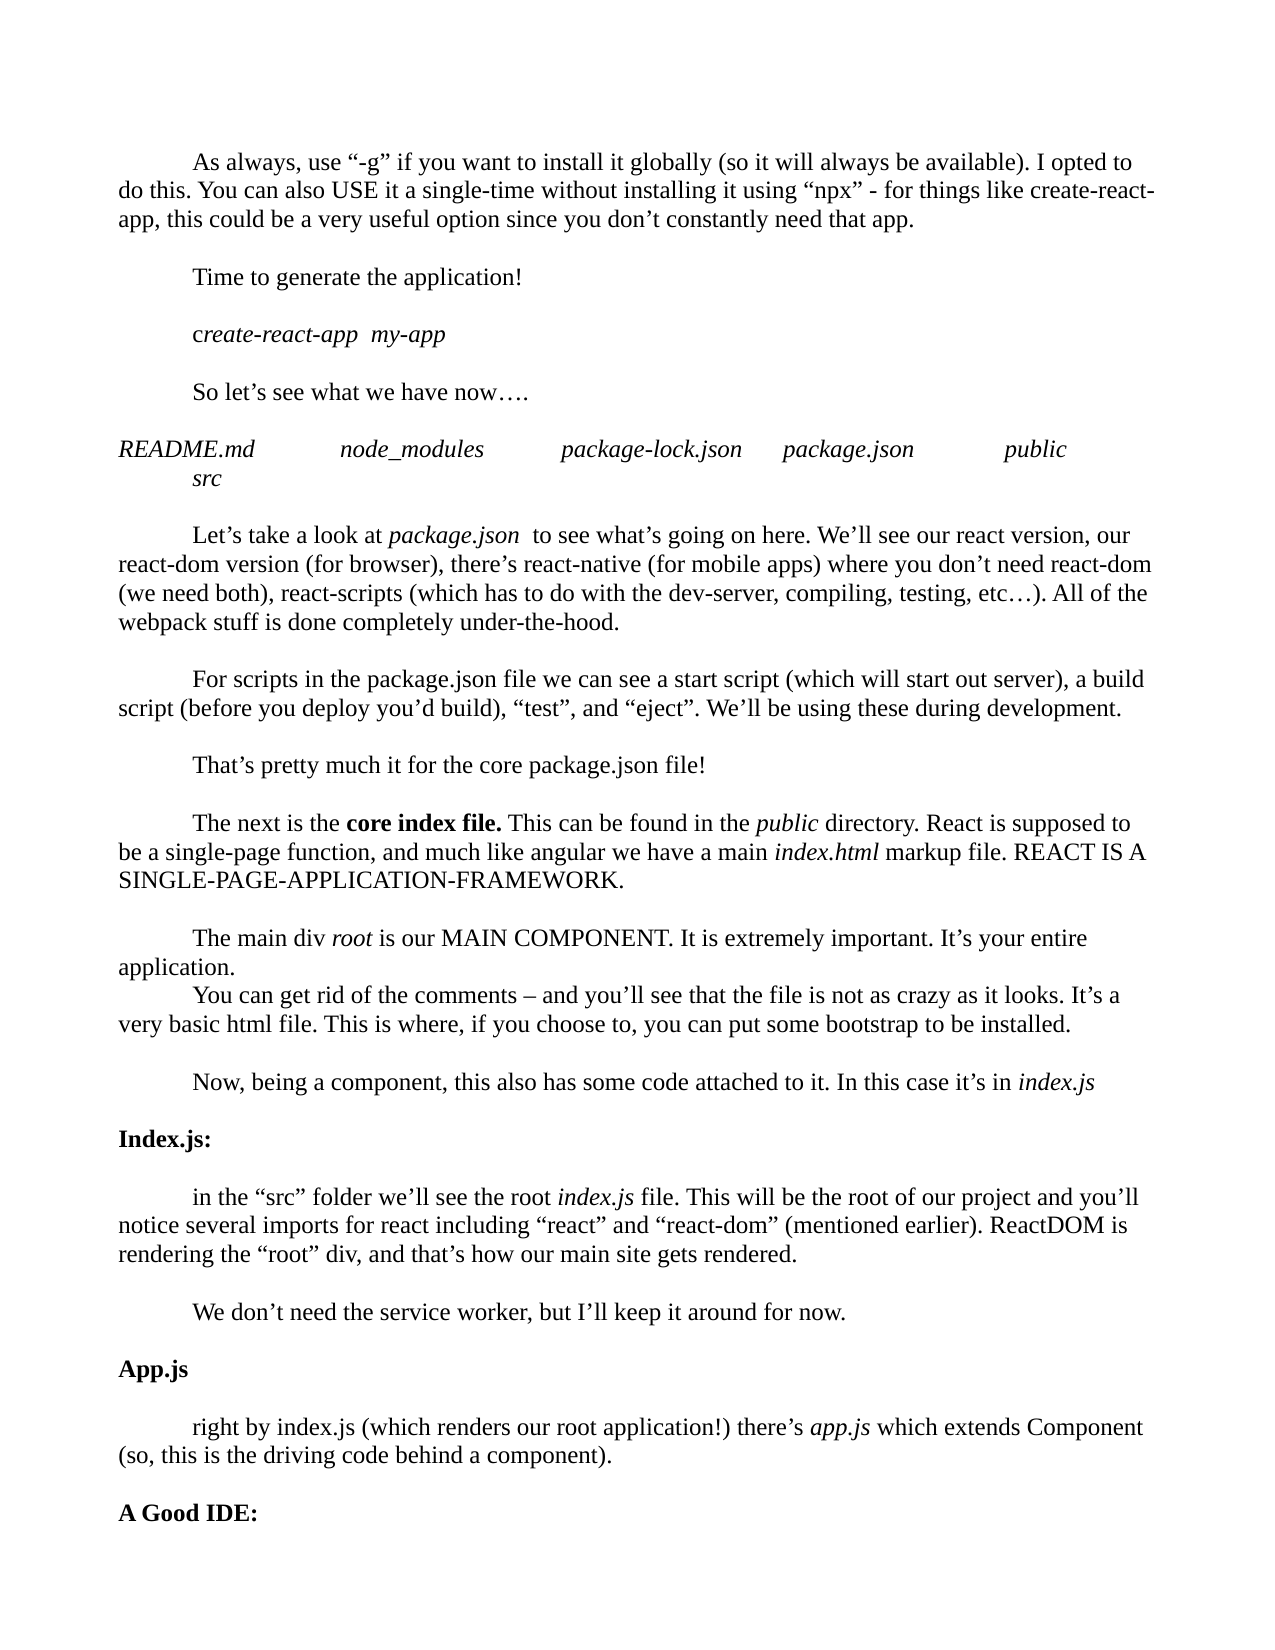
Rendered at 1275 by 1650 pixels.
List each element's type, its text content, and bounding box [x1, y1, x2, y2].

text create-react-app my-app [118, 319, 1157, 348]
text For scripts in the package.json file we can see a start script (which will start out server), a build script (before you deploy you’d build), “test”, and “eject”. We’ll be using these during development. [118, 664, 1157, 722]
text That’s pretty much it for the core package.json file! [118, 751, 1157, 779]
text Let’s take a look at package.json to see what’s going on here. We’ll see our react version, our react-dom version (for browser), there’s react-native (for mobile apps) where you don’t need react-dom (we need both), react-scripts (which has to do with the dev-server, compiling, testing, etc…). All of the webpack stuff is done completely under-the-hood. [118, 521, 1157, 636]
text You can get rid of the comments – and you’ll see that the file is not as crazy as it looks. It’s a very basic html file. This is where, if you choose to, you can put some bootstrap to be installed. [118, 981, 1157, 1038]
text A Good IDE: [118, 1498, 1157, 1527]
text As always, use “-g” if you want to install it globally (so it will always be available). I opted to do this. You can also USE it a single-time without installing it using “npx” - for things like create-react-app, this could be a very useful option since you don’t constantly need that app. [118, 147, 1157, 233]
text Index.js: [118, 1124, 1157, 1153]
text We don’t need the service worker, but I’ll keep it around for now. [118, 1297, 1157, 1326]
text The next is the core index file. This can be found in the public directory. React is supposed to be a single-page function, and much like angular we have a main index.html markup file. REACT IS A SINGLE-PAGE-APPLICATION-FRAMEWORK. [118, 808, 1157, 894]
text Time to generate the application! [118, 262, 1157, 291]
text right by index.js (which renders our root application!) there’s app.js which extends Component (so, this is the driving code behind a component). [118, 1412, 1157, 1469]
text in the “src” folder we’ll see the root index.js file. This will be the root of our project and you’ll notice several imports for react including “react” and “react-dom” (mentioned earlier). ReactDOM is rendering the “root” div, and that’s how our main site gets rendered. [118, 1182, 1157, 1268]
text The main div root is our MAIN COMPONENT. It is extremely important. It’s your entire application. [118, 923, 1157, 981]
text So let’s see what we have now…. README.md node_modules package-lock.json package.json public src [118, 377, 1157, 492]
text Now, being a component, this also has some code attached to it. In this case it’s in index.js [118, 1067, 1157, 1096]
text App.js [118, 1354, 1157, 1383]
